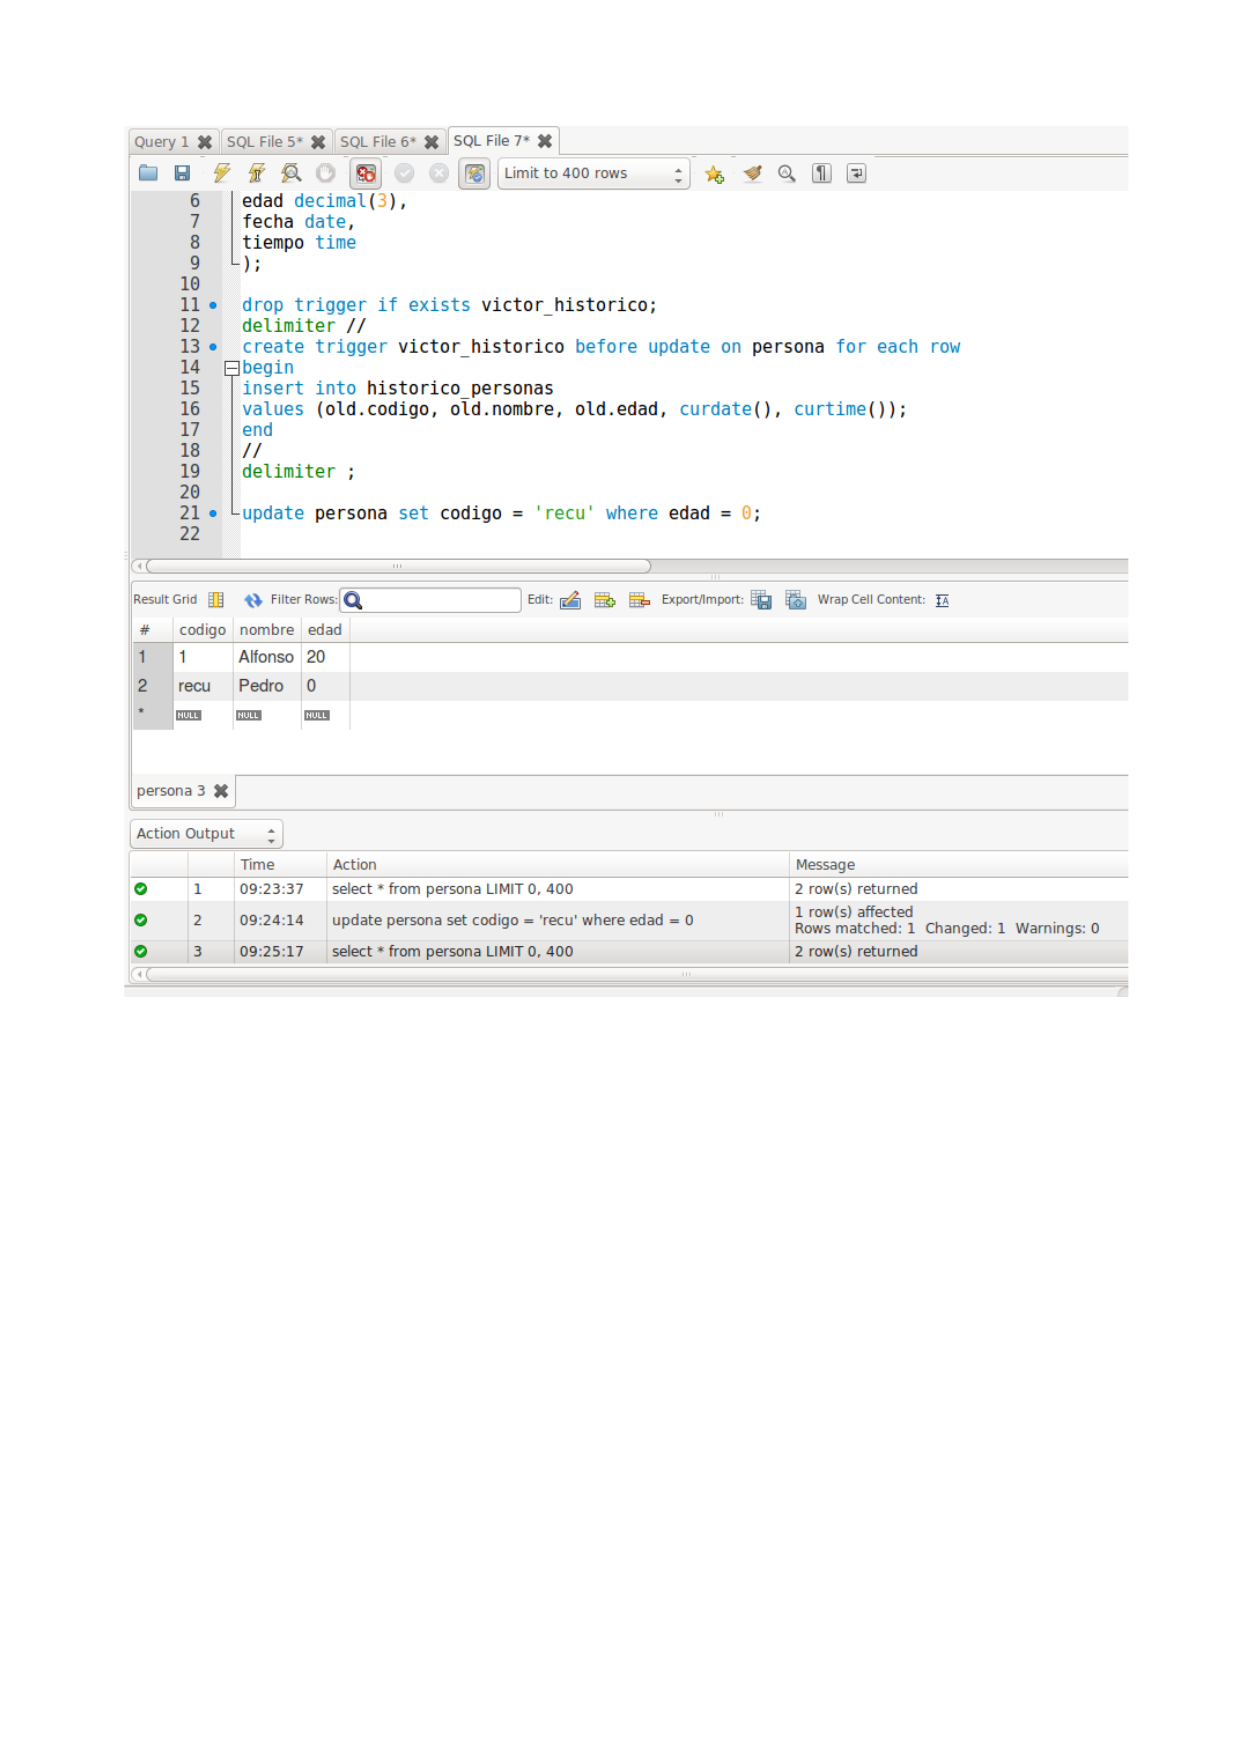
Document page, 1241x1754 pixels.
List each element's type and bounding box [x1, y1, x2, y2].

picture [124, 126, 1129, 997]
